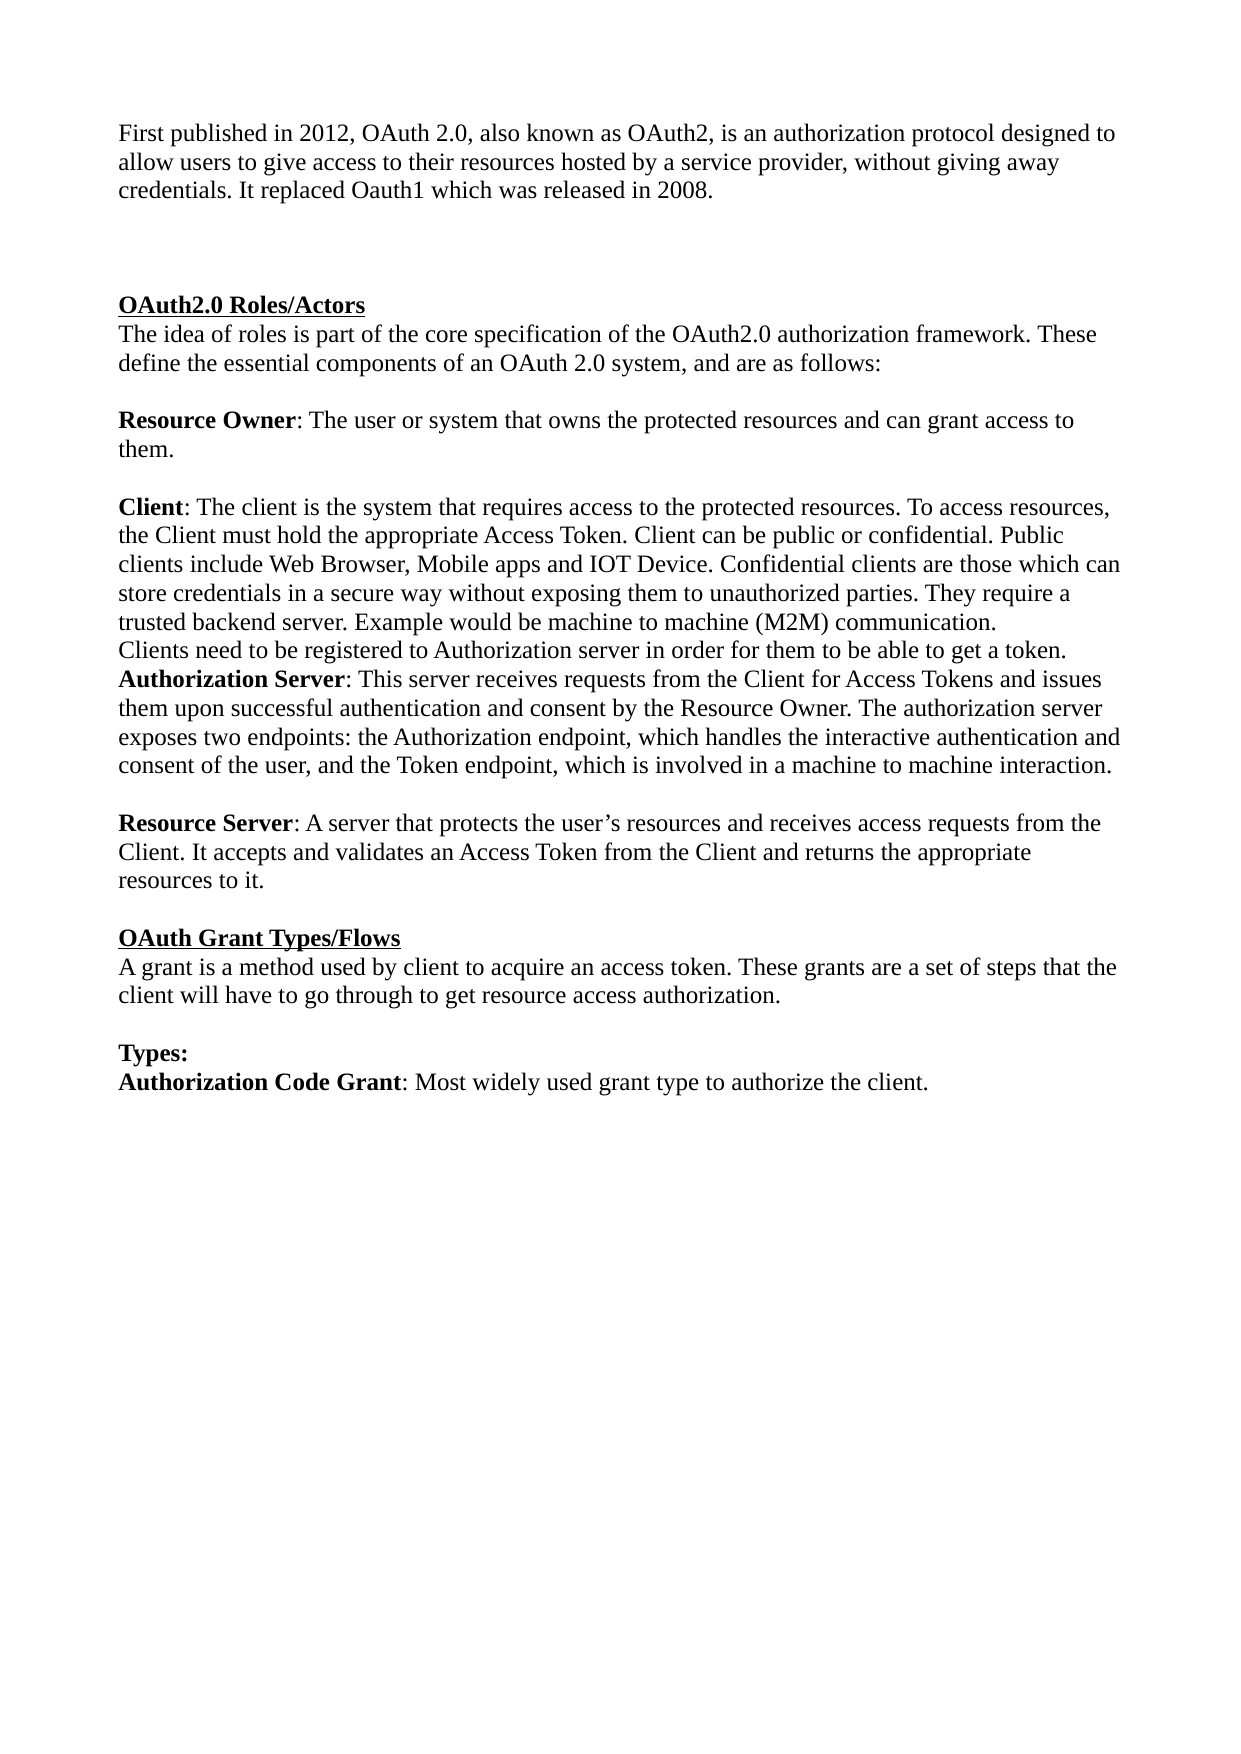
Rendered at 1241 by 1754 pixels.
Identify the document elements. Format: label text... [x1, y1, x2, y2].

text Clients need to be registered to Authorization server in order for them to be able to get a token. [118, 636, 1122, 664]
text Authorization Code Grant: Most widely used grant type to authorize the client. [118, 1067, 1122, 1096]
text Resource Server: A server that protects the user’s resources and receives access requests from the Client. It accepts and validates an Access Token from the Client and returns the appropriate resources to it. [118, 808, 1122, 894]
text Authorization Server: This server receives requests from the Client for Access Tokens and issues them upon successful authentication and consent by the Resource Owner. The authorization server exposes two endpoints: the Authorization endpoint, which handles the interactive authentication and consent of the user, and the Token endpoint, which is involved in a machine to machine interaction. [118, 664, 1122, 779]
text OAuth2.0 Roles/Actors [118, 291, 1122, 319]
text Client: The client is the system that requires access to the protected resources. To access resources, the Client must hold the appropriate Access Token. Client can be public or confidential. Public clients include Web Browser, Mobile apps and IOT Device. Confidential clients are those which can store credentials in a secure way without exposing them to unauthorized parties. They require a trusted backend server. Example would be machine to machine (M2M) communication. [118, 492, 1122, 636]
text OAuth Grant Types/Flows [118, 923, 1122, 952]
text A grant is a method used by client to acquire an access token. These grants are a set of steps that the client will have to go through to get resource access authorization. [118, 952, 1122, 1009]
text The idea of roles is part of the core specification of the OAuth2.0 authorization framework. These define the essential components of an OAuth 2.0 system, and are as follows: [118, 319, 1122, 377]
text Resource Owner: The user or system that owns the protected resources and can grant access to them. [118, 406, 1122, 463]
text Types: [118, 1038, 1122, 1067]
text First published in 2012, OAuth 2.0, also known as OAuth2, is an authorization protocol designed to allow users to give access to their resources hosted by a service provider, without giving away credentials. It replaced Oauth1 which was released in 2008. [118, 118, 1122, 204]
